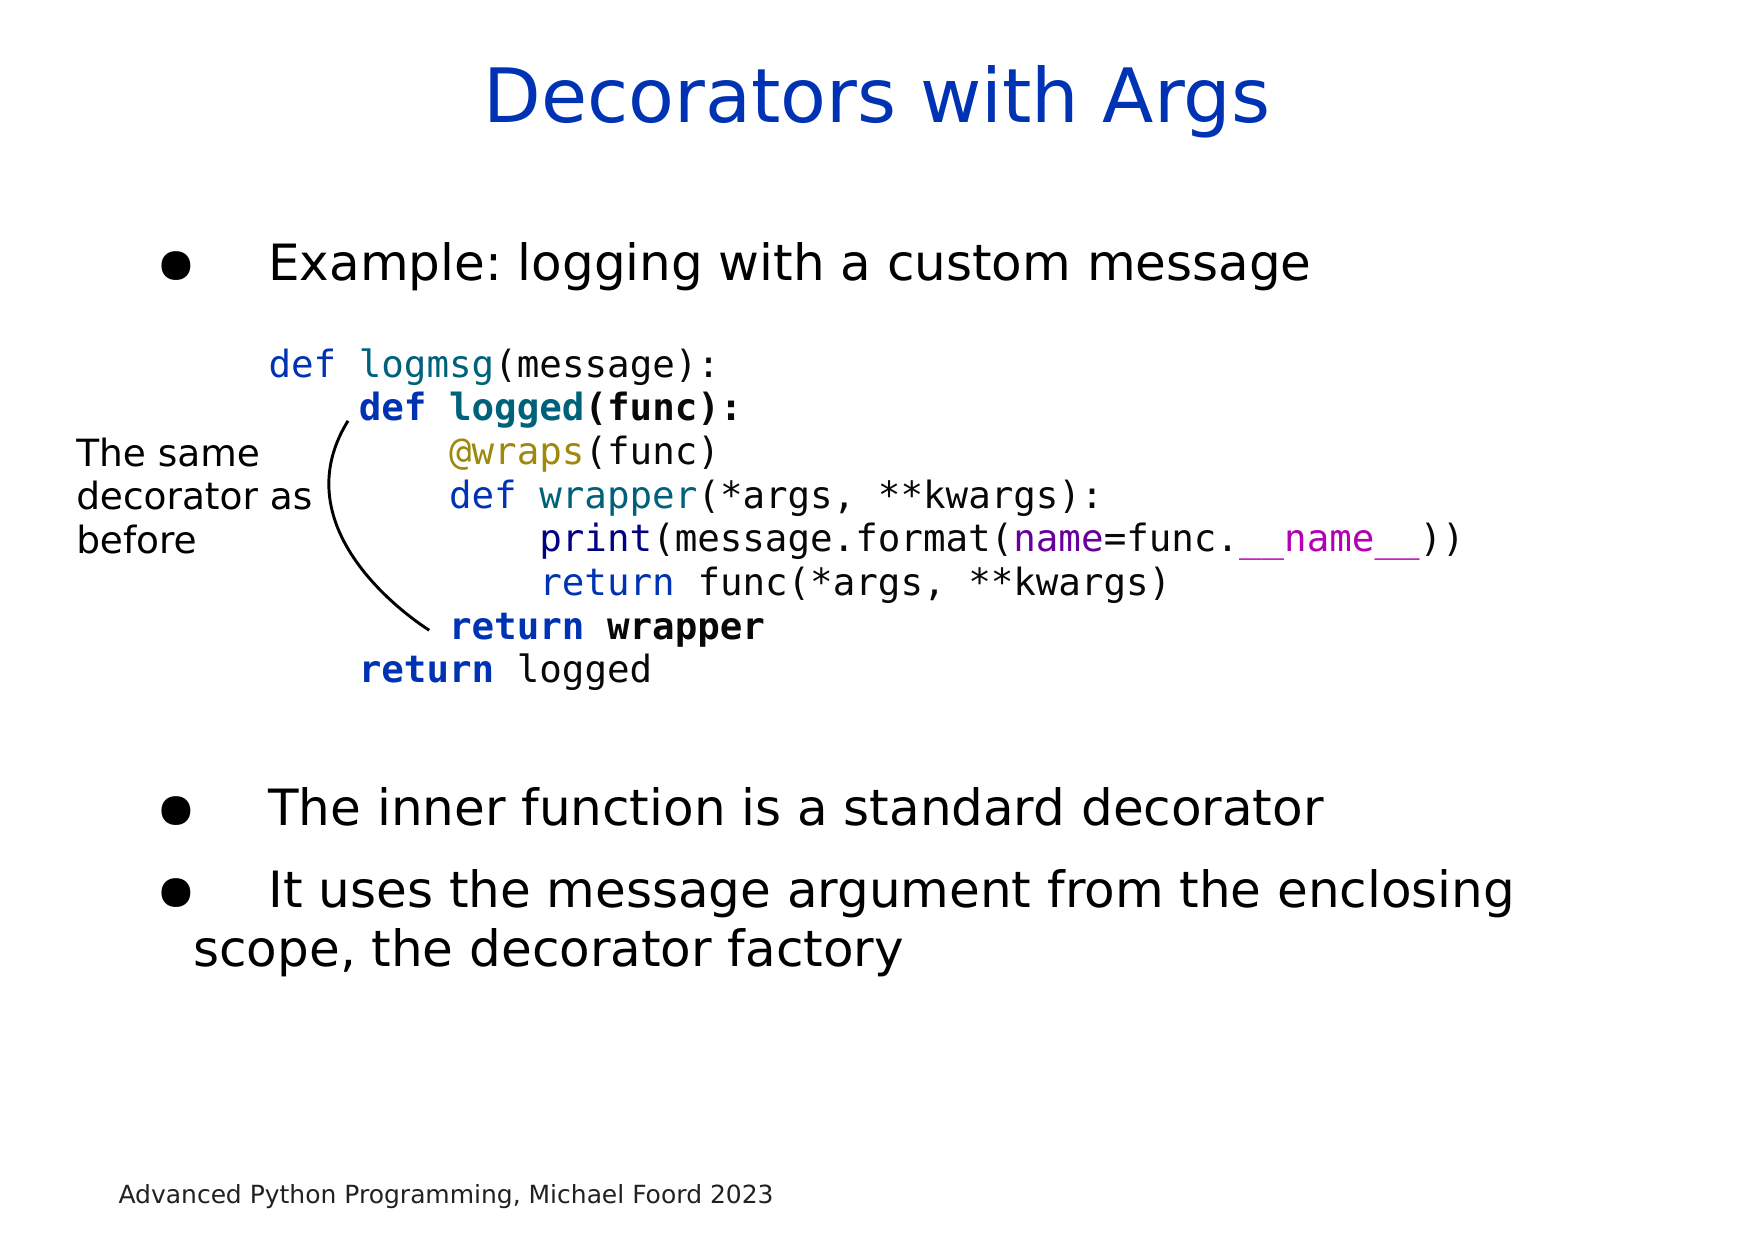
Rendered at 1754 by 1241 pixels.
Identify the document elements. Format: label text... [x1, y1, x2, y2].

list The inner function is a standard decorator [156, 779, 1636, 837]
list Example: logging with a custom message [156, 234, 1636, 292]
text Decorators with Args [118, 53, 1636, 140]
list It uses the message argument from the enclosing scope, the decorator factory [156, 861, 1636, 978]
text def logmsg(message): def logged(func): @wraps(func) def wrapper(*args, **kwargs): print(message.format(name=func.__name__)) return func(*args, **kwargs) return wrapper return logged [268, 342, 1636, 750]
